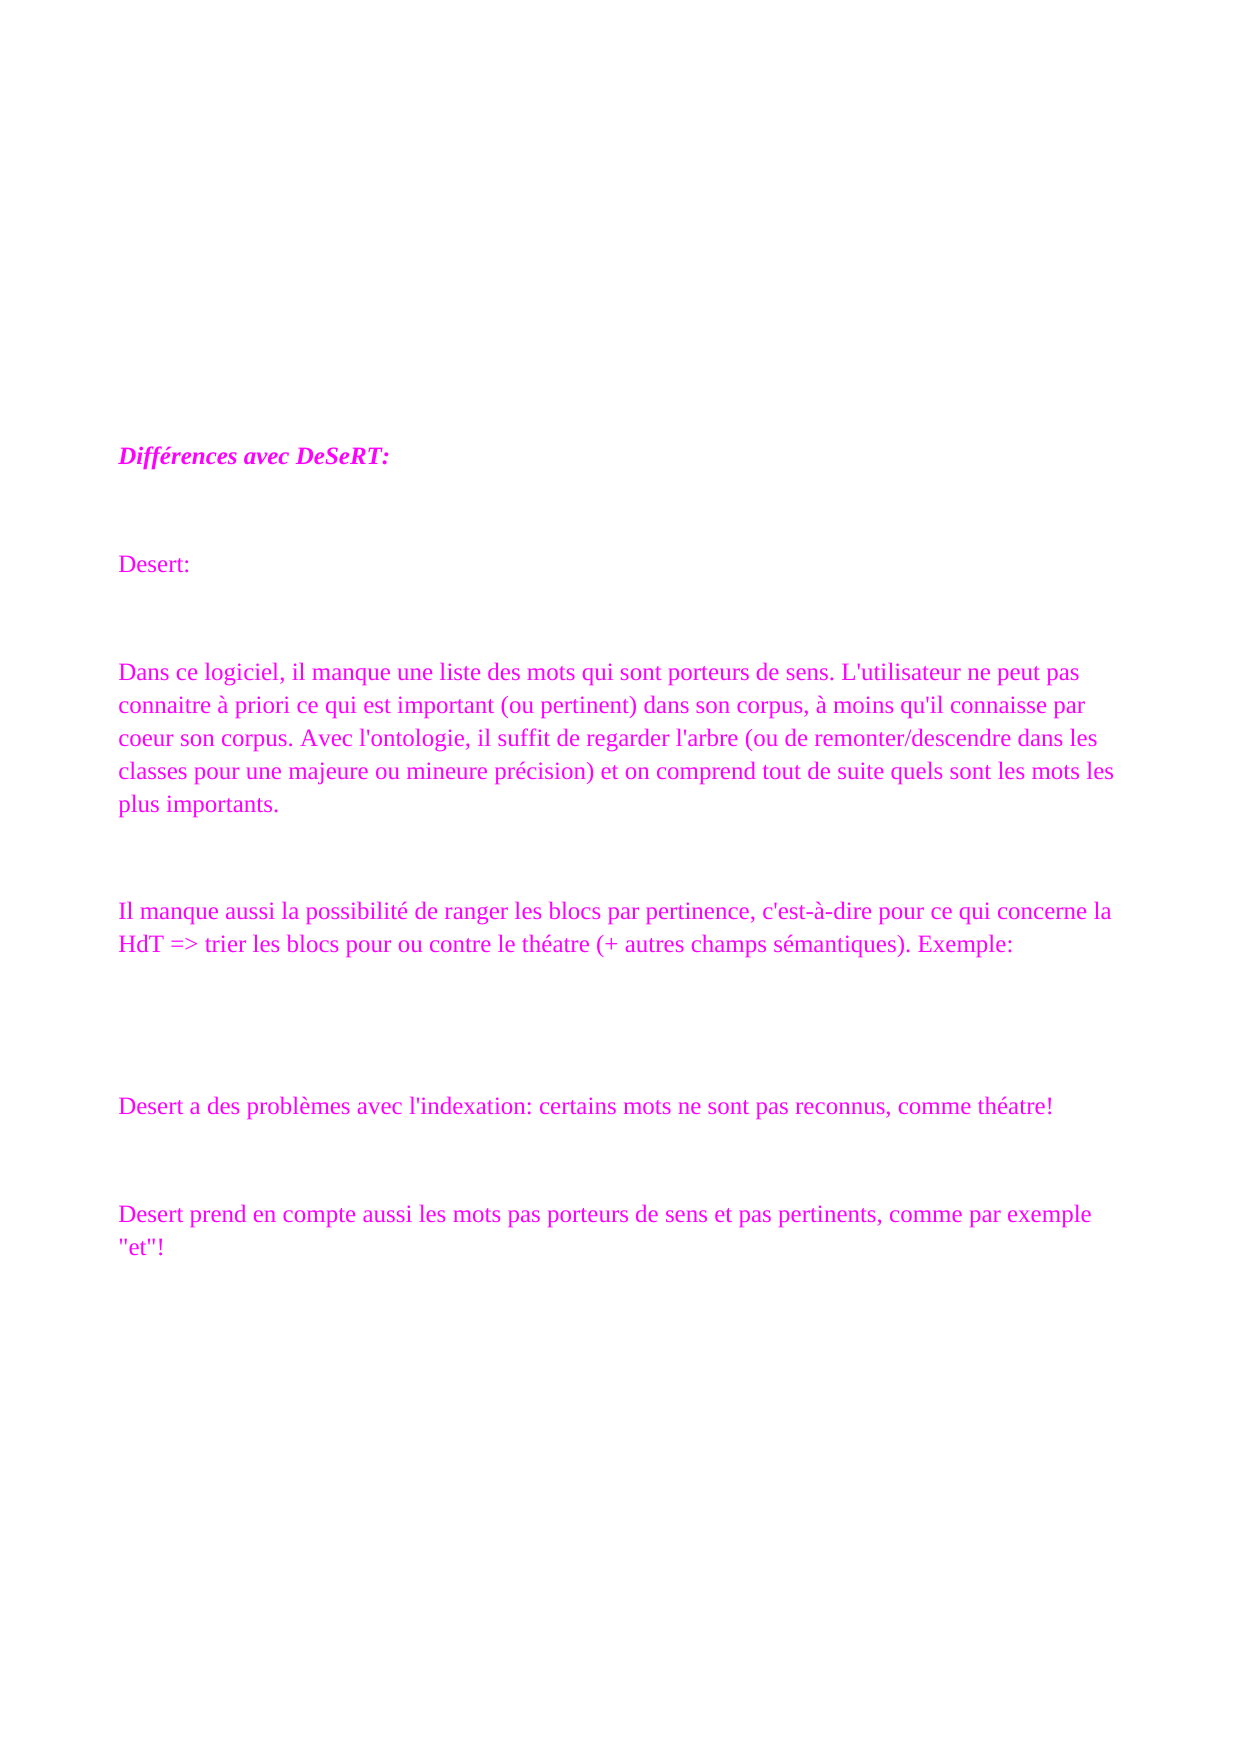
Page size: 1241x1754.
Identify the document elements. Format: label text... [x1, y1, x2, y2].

text Différences avec DeSeRT: [118, 441, 1122, 470]
text Dans ce logiciel, il manque une liste des mots qui sont porteurs de sens. L'utilisateur ne peut pas connaitre à priori ce qui est important (ou pertinent) dans son corpus, à moins qu'il connaisse par coeur son corpus. Avec l'ontologie, il suffit de regarder l'arbre (ou de remonter/descendre dans les classes pour une majeure ou mineure précision) et on comprend tout de suite quels sont les mots les plus importants. [118, 657, 1122, 817]
text Desert: [118, 549, 1122, 578]
text Desert prend en compte aussi les mots pas porteurs de sens et pas pertinents, comme par exemple "et"! [118, 1199, 1122, 1261]
text Desert a des problèmes avec l'indexation: certains mots ne sont pas reconnus, comme théatre! [118, 1091, 1122, 1120]
text Il manque aussi la possibilité de ranger les blocs par pertinence, c'est-à-dire pour ce qui concerne la HdT => trier les blocs pour ou contre le théatre (+ autres champs sémantiques). Exemple: [118, 896, 1122, 958]
